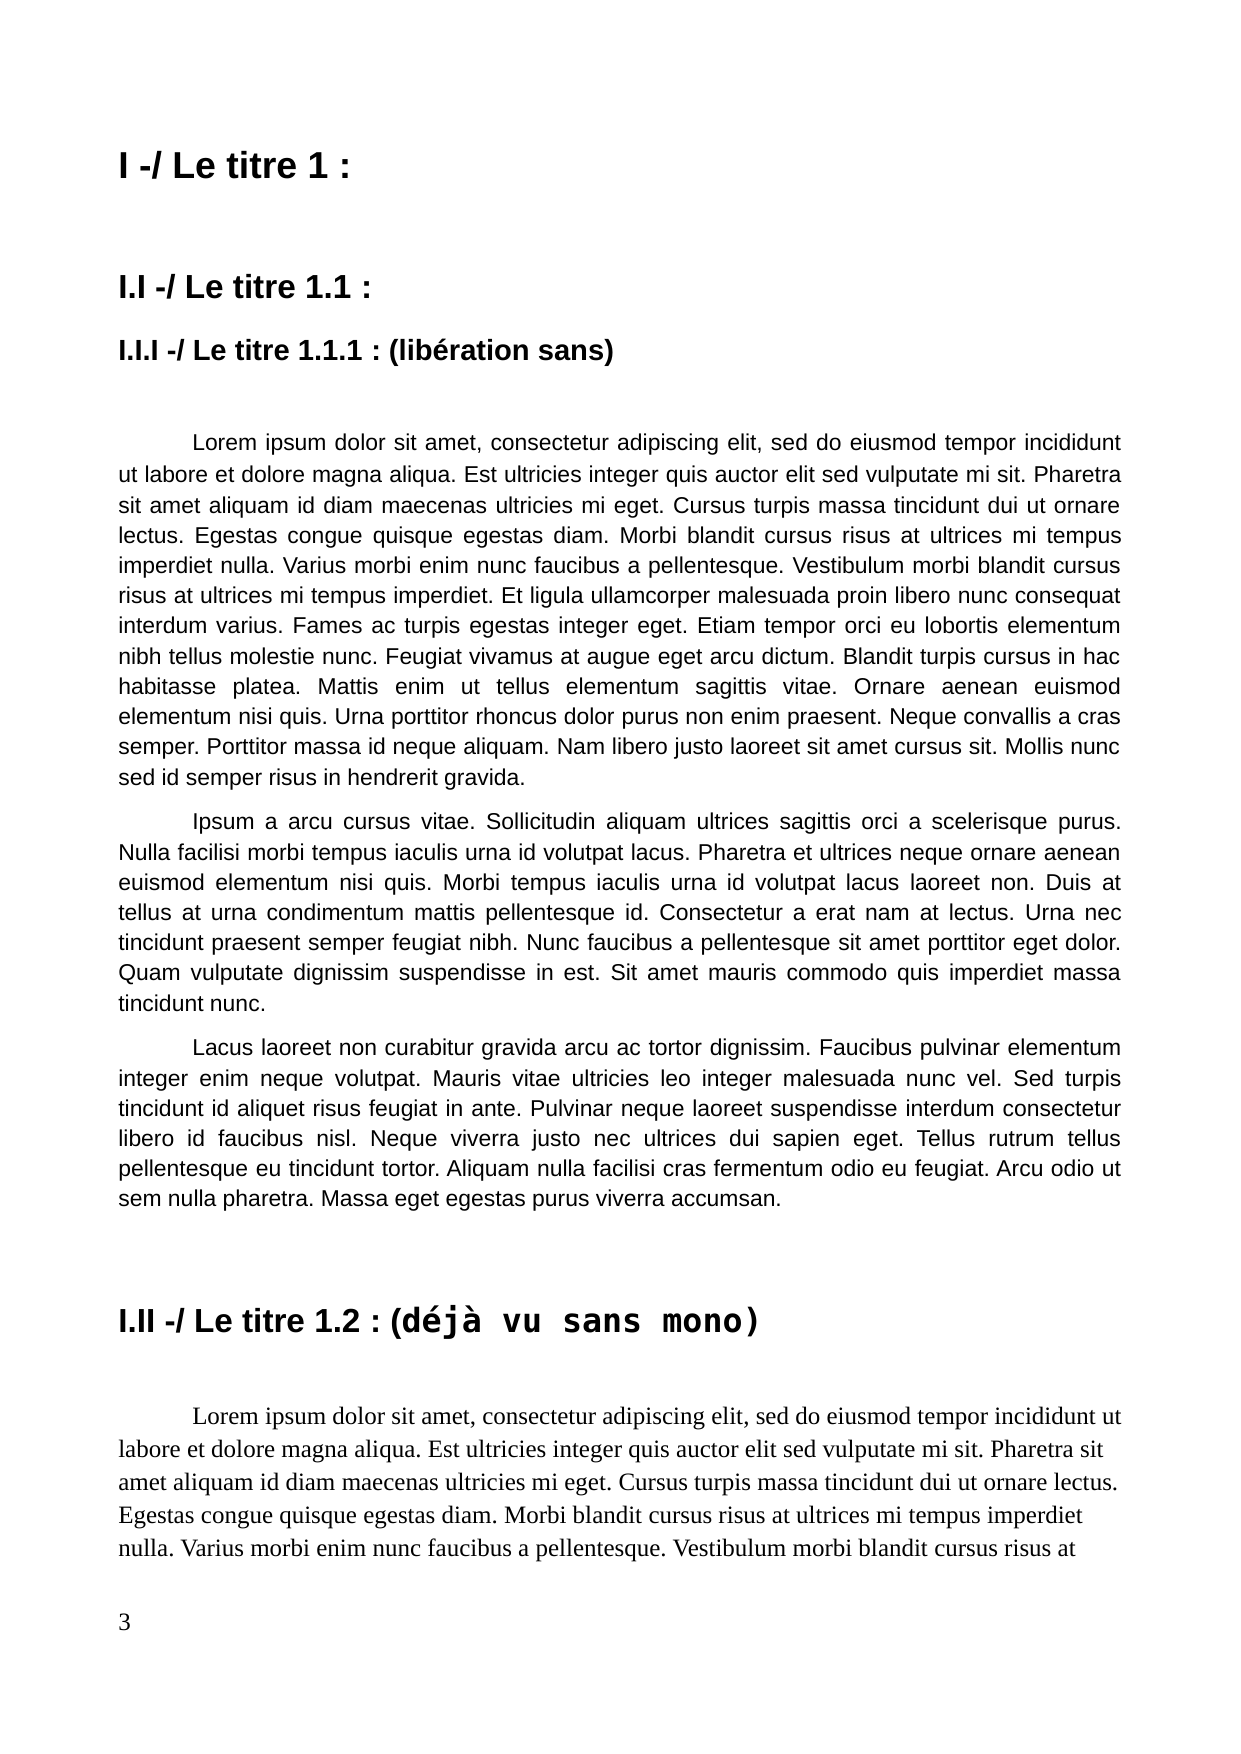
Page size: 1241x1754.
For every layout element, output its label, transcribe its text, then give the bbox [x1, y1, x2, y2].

subtitle I.I -/ Le titre 1.1 : [118, 267, 1122, 306]
text Lacus laoreet non curabitur gravida arcu ac tortor dignissim. Faucibus pulvinar elementum integer enim neque volutpat. Mauris vitae ultricies leo integer malesuada nunc vel. Sed turpis tincidunt id aliquet risus feugiat in ante. Pulvinar neque laoreet suspendisse interdum consectetur libero id faucibus nisl. Neque viverra justo nec ultrices dui sapien eget. Tellus rutrum tellus pellentesque eu tincidunt tortor. Aliquam nulla facilisi cras fermentum odio eu feugiat. Arcu odio ut sem nulla pharetra. Massa eget egestas purus viverra accumsan. [118, 1034, 1122, 1212]
text Lorem ipsum dolor sit amet, consectetur adipiscing elit, sed do eiusmod tempor incididunt ut labore et dolore magna aliqua. Est ultricies integer quis auctor elit sed vulputate mi sit. Pharetra sit amet aliquam id diam maecenas ultricies mi eget. Cursus turpis massa tincidunt dui ut ornare lectus. Egestas congue quisque egestas diam. Morbi blandit cursus risus at ultrices mi tempus imperdiet nulla. Varius morbi enim nunc faucibus a pellentesque. Vestibulum morbi blandit cursus risus at [118, 1401, 1122, 1562]
text Ipsum a arcu cursus vitae. Sollicitudin aliquam ultrices sagittis orci a scelerisque purus. Nulla facilisi morbi tempus iaculis urna id volutpat lacus. Pharetra et ultrices neque ornare aenean euismod elementum nisi quis. Morbi tempus iaculis urna id volutpat lacus laoreet non. Duis at tellus at urna condimentum mattis pellentesque id. Consectetur a erat nam at lectus. Urna nec tincidunt praesent semper feugiat nibh. Nunc faucibus a pellentesque sit amet porttitor eget dolor. Quam vulputate dignissim suspendisse in est. Sit amet mauris commodo quis imperdiet massa tincidunt nunc. [118, 808, 1122, 1016]
subtitle I -/ Le titre 1 : [118, 143, 1122, 186]
subtitle I.I.I -/ Le titre 1.1.1 : (libération sans) [118, 333, 1122, 366]
text Lorem ipsum dolor sit amet, consectetur adipiscing elit, sed do eiusmod tempor incididunt ut labore et dolore magna aliqua. Est ultricies integer quis auctor elit sed vulputate mi sit. Pharetra sit amet aliquam id diam maecenas ultricies mi eget. Cursus turpis massa tincidunt dui ut ornare lectus. Egestas congue quisque egestas diam. Morbi blandit cursus risus at ultrices mi tempus imperdiet nulla. Varius morbi enim nunc faucibus a pellentesque. Vestibulum morbi blandit cursus risus at ultrices mi tempus imperdiet. Et ligula ullamcorper malesuada proin libero nunc consequat interdum varius. Fames ac turpis egestas integer eget. Etiam tempor orci eu lobortis elementum nibh tellus molestie nunc. Feugiat vivamus at augue eget arcu dictum. Blandit turpis cursus in hac habitasse platea. Mattis enim ut tellus elementum sagittis vitae. Ornare aenean euismod elementum nisi quis. Urna porttitor rhoncus dolor purus non enim praesent. Neque convallis a cras semper. Porttitor massa id neque aliquam. Nam libero justo laoreet sit amet cursus sit. Mollis nunc sed id semper risus in hendrerit gravida. [118, 426, 1122, 790]
subtitle I.II -/ Le titre 1.2 : (déjà vu sans mono) [118, 1302, 1122, 1341]
